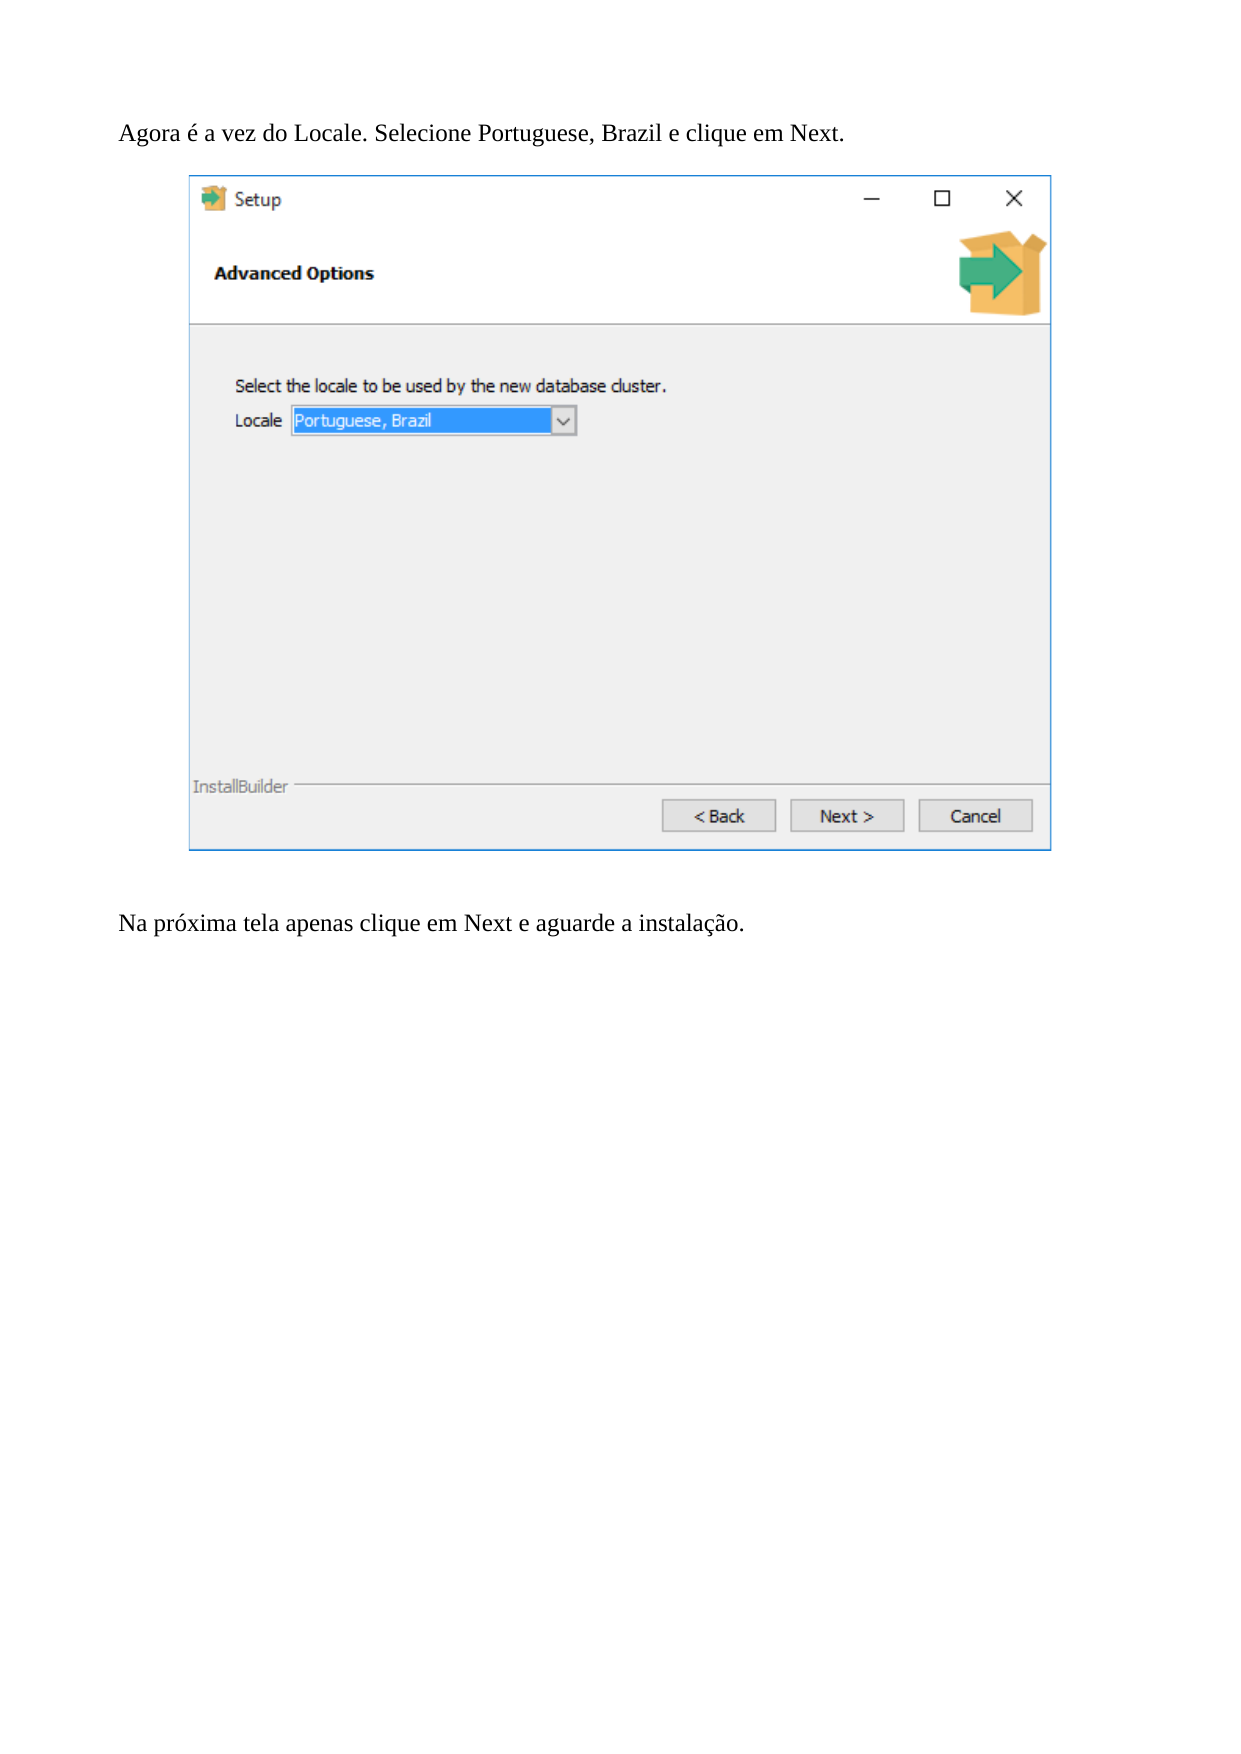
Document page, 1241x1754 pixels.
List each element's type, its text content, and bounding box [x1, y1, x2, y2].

picture [188, 175, 1052, 851]
text Agora é a vez do Locale. Selecione Portuguese, Brazil e clique em Next. [118, 118, 1122, 147]
text Na próxima tela apenas clique em Next e aguarde a instalação. [118, 908, 1122, 937]
